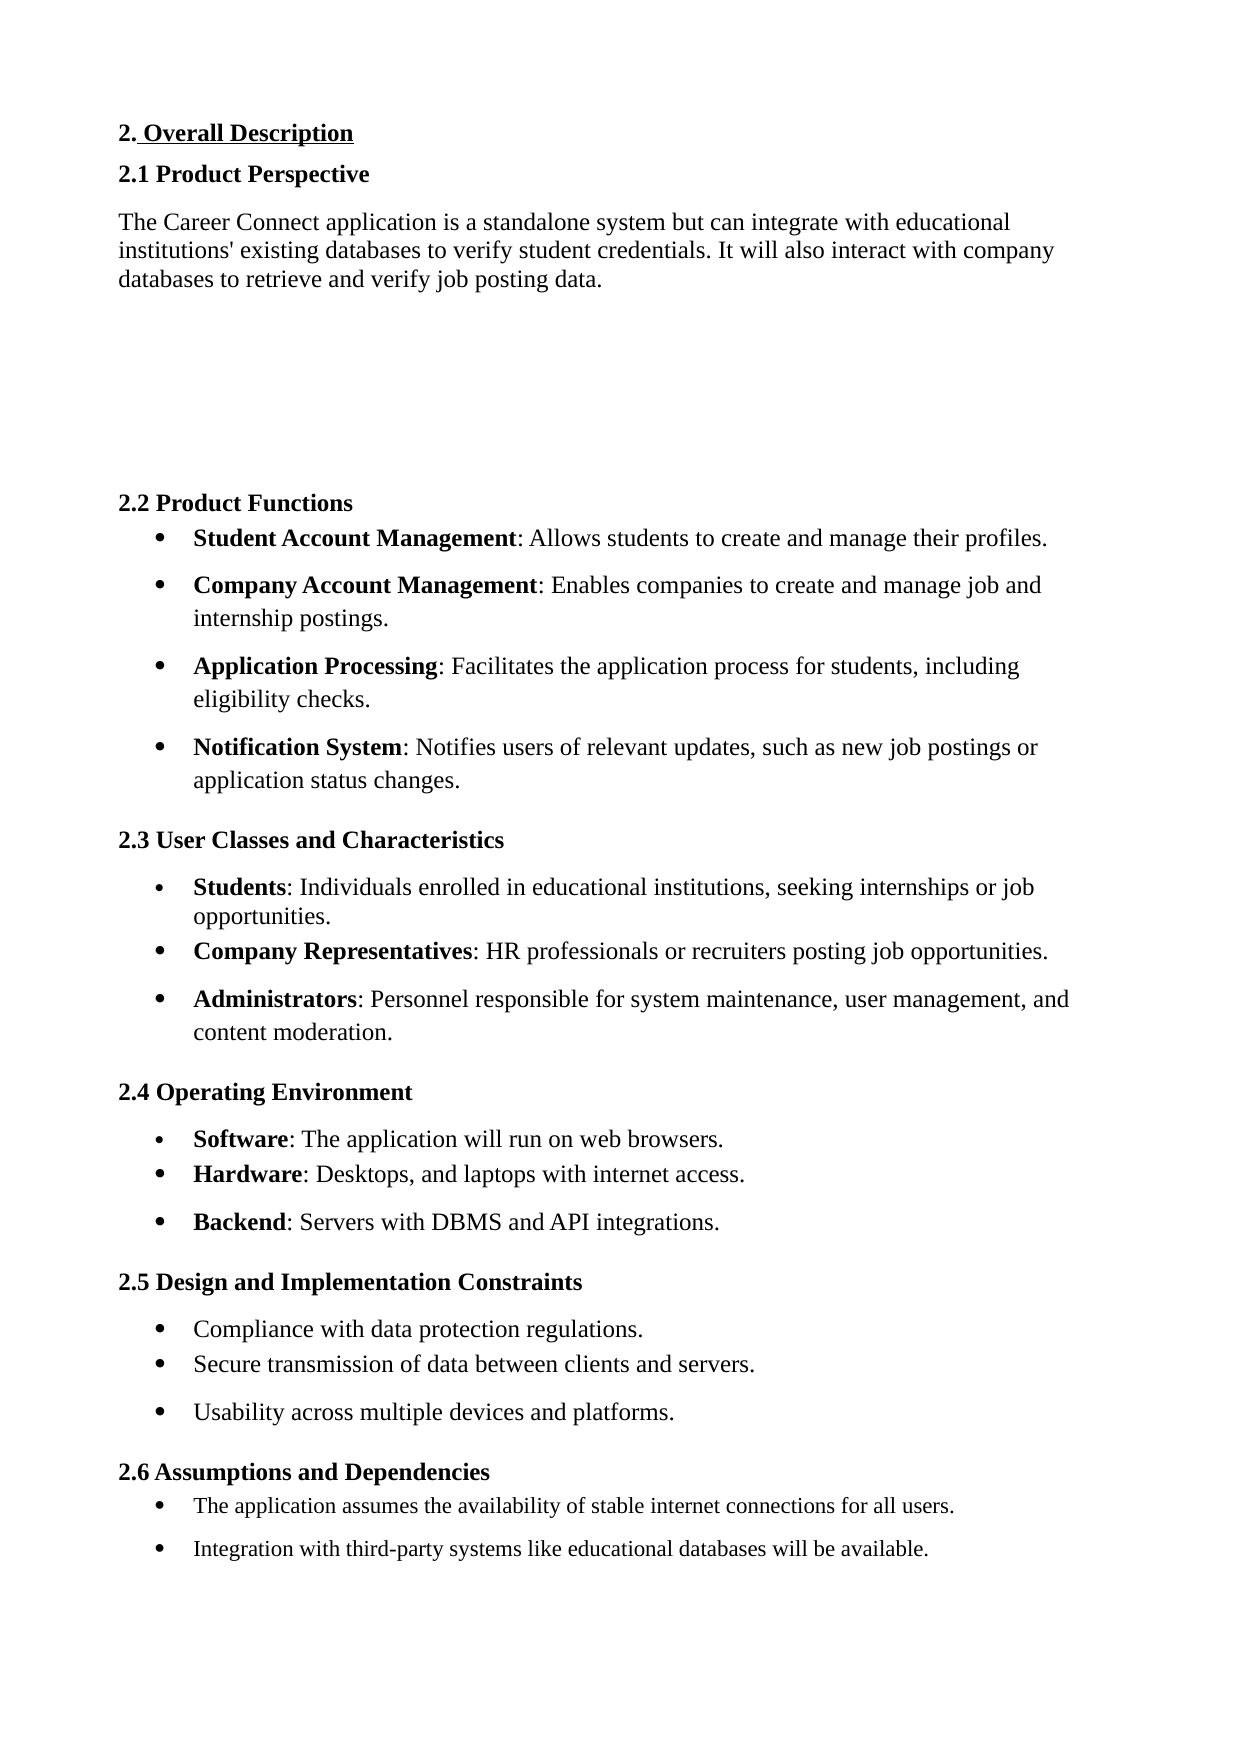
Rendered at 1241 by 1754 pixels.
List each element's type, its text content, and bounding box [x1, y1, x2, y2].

subtitle 2.3 User Classes and Characteristics [118, 825, 1122, 854]
subtitle 2.4 Operating Environment [118, 1077, 1122, 1106]
subtitle Compliance with data protection regulations. [156, 1314, 1122, 1343]
list The application assumes the availability of stable internet connections for all users. [156, 1492, 1122, 1519]
subtitle 2.6 Assumptions and Dependencies [118, 1457, 1122, 1486]
subtitle 2.1 Product Perspective [118, 159, 1122, 188]
list Application Processing: Facilitates the application process for students, including eligibility checks. [156, 651, 1122, 713]
list Usability across multiple devices and platforms. [156, 1397, 1122, 1426]
list Administrators: Personnel responsible for system maintenance, user management, and content moderation. [156, 984, 1122, 1046]
subtitle Software: The application will run on web browsers. [156, 1124, 1122, 1153]
list Notification System: Notifies users of relevant updates, such as new job postings or application status changes. [156, 732, 1122, 793]
list Backend: Servers with DBMS and API integrations. [156, 1207, 1122, 1236]
subtitle 2.5 Design and Implementation Constraints [118, 1267, 1122, 1296]
list Integration with third-party systems like educational databases will be available. [156, 1535, 1122, 1562]
list Student Account Management: Allows students to create and manage their profiles. [156, 523, 1122, 552]
subtitle The Career Connect application is a standalone system but can integrate with educational institutions' existing databases to verify student credentials. It will also interact with company databases to retrieve and verify job posting data. [118, 207, 1122, 293]
subtitle Students: Individuals enrolled in educational institutions, seeking internships or job opportunities. [156, 872, 1122, 930]
list Company Representatives: HR professionals or recruiters posting job opportunities. [156, 936, 1122, 965]
subtitle 2. Overall Description [118, 118, 1122, 147]
list Hardware: Desktops, and laptops with internet access. [156, 1159, 1122, 1188]
subtitle 2.2 Product Functions [118, 488, 1122, 517]
list Secure transmission of data between clients and servers. [156, 1349, 1122, 1378]
list Company Account Management: Enables companies to create and manage job and internship postings. [156, 571, 1122, 632]
